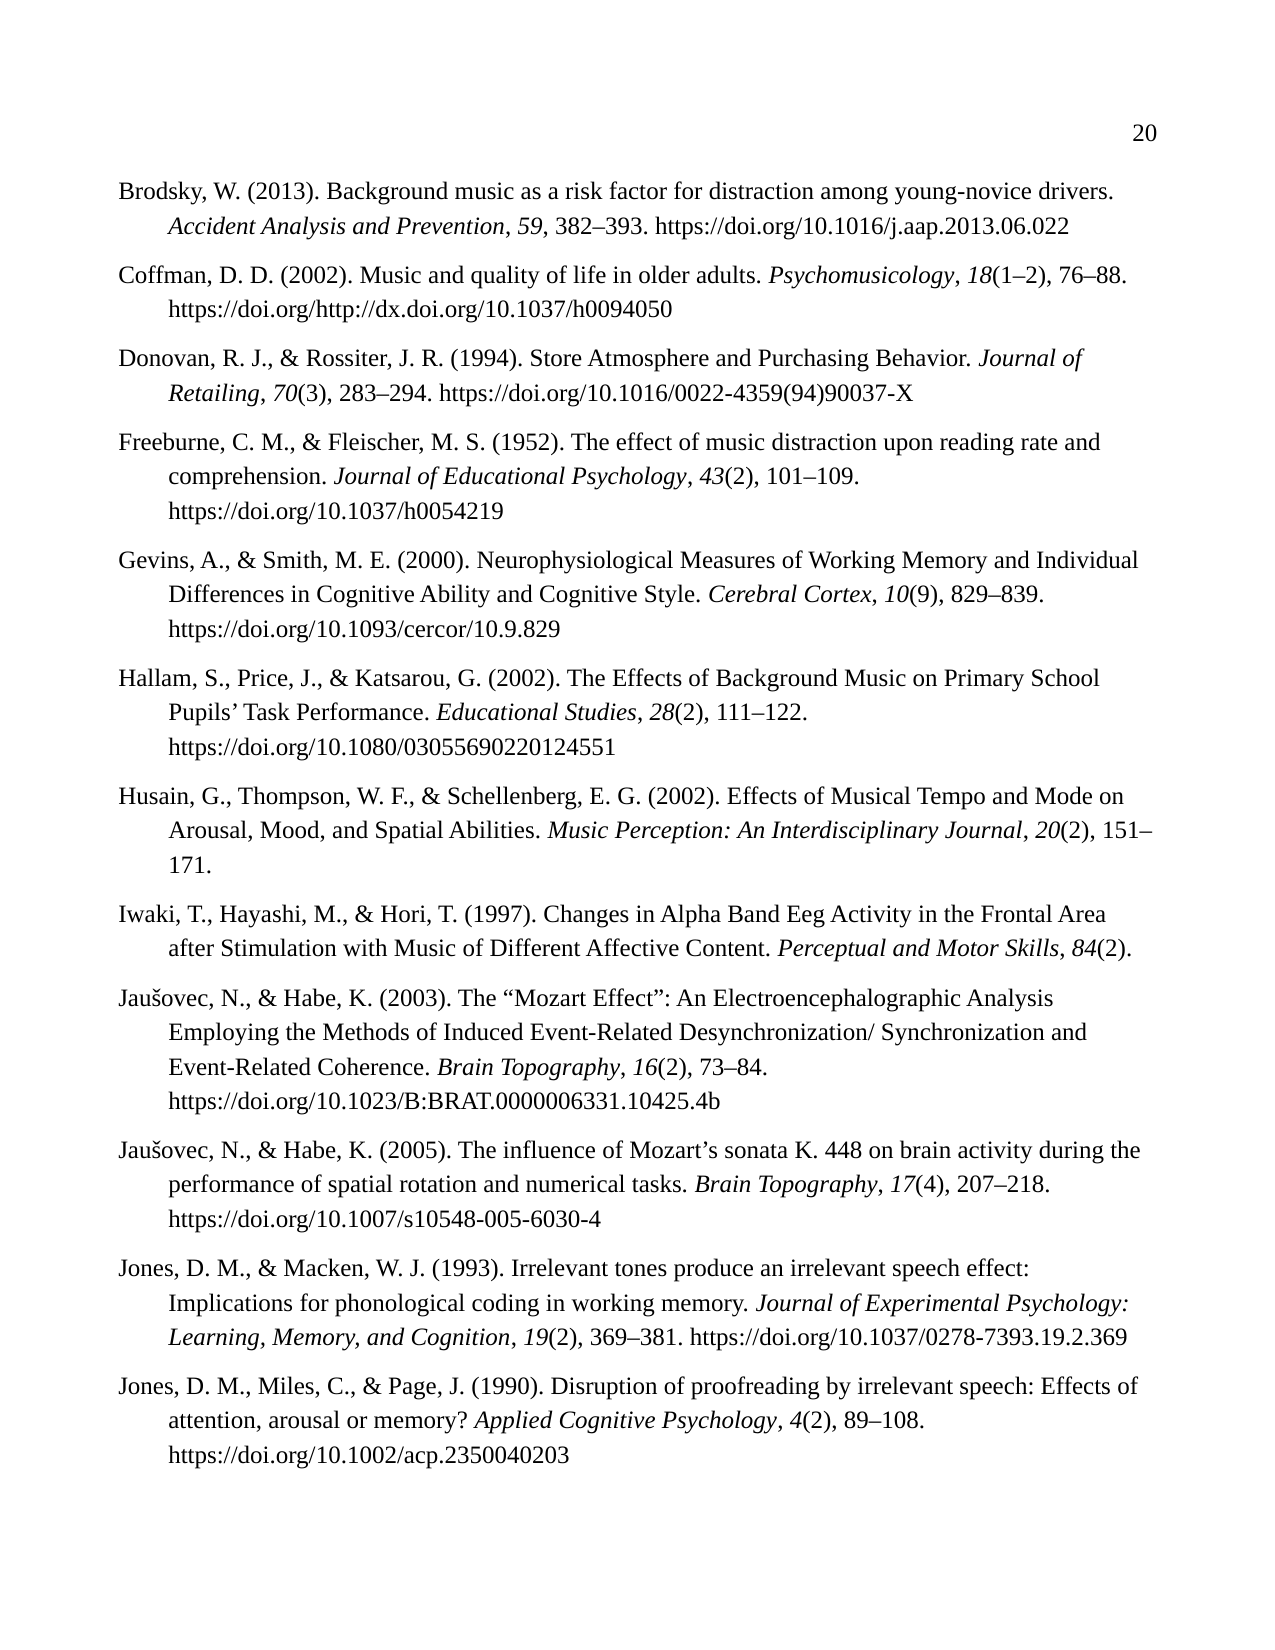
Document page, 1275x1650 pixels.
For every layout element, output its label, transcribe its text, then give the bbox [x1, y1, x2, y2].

text Jaušovec, N., & Habe, K. (2003). The “Mozart Effect”: An Electroencephalographic Analysis Employing the Methods of Induced Event-Related Desynchronization/ Synchronization and Event-Related Coherence. Brain Topography, 16(2), 73–84. https://doi.org/10.1023/B:BRAT.0000006331.10425.4b [118, 983, 1157, 1115]
text Jaušovec, N., & Habe, K. (2005). The influence of Mozart’s sonata K. 448 on brain activity during the performance of spatial rotation and numerical tasks. Brain Topography, 17(4), 207–218. https://doi.org/10.1007/s10548-005-6030-4 [118, 1135, 1157, 1233]
text Coffman, D. D. (2002). Music and quality of life in older adults. Psychomusicology, 18(1–2), 76–88. https://doi.org/http://dx.doi.org/10.1037/h0094050 [118, 260, 1157, 323]
text Husain, G., Thompson, W. F., & Schellenberg, E. G. (2002). Effects of Musical Tempo and Mode on Arousal, Mood, and Spatial Abilities. Music Perception: An Interdisciplinary Journal, 20(2), 151–171. [118, 781, 1157, 879]
text Gevins, A., & Smith, M. E. (2000). Neurophysiological Measures of Working Memory and Individual Differences in Cognitive Ability and Cognitive Style. Cerebral Cortex, 10(9), 829–839. https://doi.org/10.1093/cercor/10.9.829 [118, 545, 1157, 643]
text Jones, D. M., Miles, C., & Page, J. (1990). Disruption of proofreading by irrelevant speech: Effects of attention, arousal or memory? Applied Cognitive Psychology, 4(2), 89–108. https://doi.org/10.1002/acp.2350040203 [118, 1371, 1157, 1469]
text Iwaki, T., Hayashi, M., & Hori, T. (1997). Changes in Alpha Band Eeg Activity in the Frontal Area after Stimulation with Music of Different Affective Content. Perceptual and Motor Skills, 84(2). [118, 899, 1157, 962]
text Jones, D. M., & Macken, W. J. (1993). Irrelevant tones produce an irrelevant speech effect: Implications for phonological coding in working memory. Journal of Experimental Psychology: Learning, Memory, and Cognition, 19(2), 369–381. https://doi.org/10.1037/0278-7393.19.2.369 [118, 1253, 1157, 1351]
text Freeburne, C. M., & Fleischer, M. S. (1952). The effect of music distraction upon reading rate and comprehension. Journal of Educational Psychology, 43(2), 101–109. https://doi.org/10.1037/h0054219 [118, 427, 1157, 525]
text Brodsky, W. (2013). Background music as a risk factor for distraction among young-novice drivers. Accident Analysis and Prevention, 59, 382–393. https://doi.org/10.1016/j.aap.2013.06.022 [118, 176, 1157, 239]
text Hallam, S., Price, J., & Katsarou, G. (2002). The Effects of Background Music on Primary School Pupils’ Task Performance. Educational Studies, 28(2), 111–122. https://doi.org/10.1080/03055690220124551 [118, 663, 1157, 761]
text Donovan, R. J., & Rossiter, J. R. (1994). Store Atmosphere and Purchasing Behavior. Journal of Retailing, 70(3), 283–294. https://doi.org/10.1016/0022-4359(94)90037-X [118, 343, 1157, 407]
